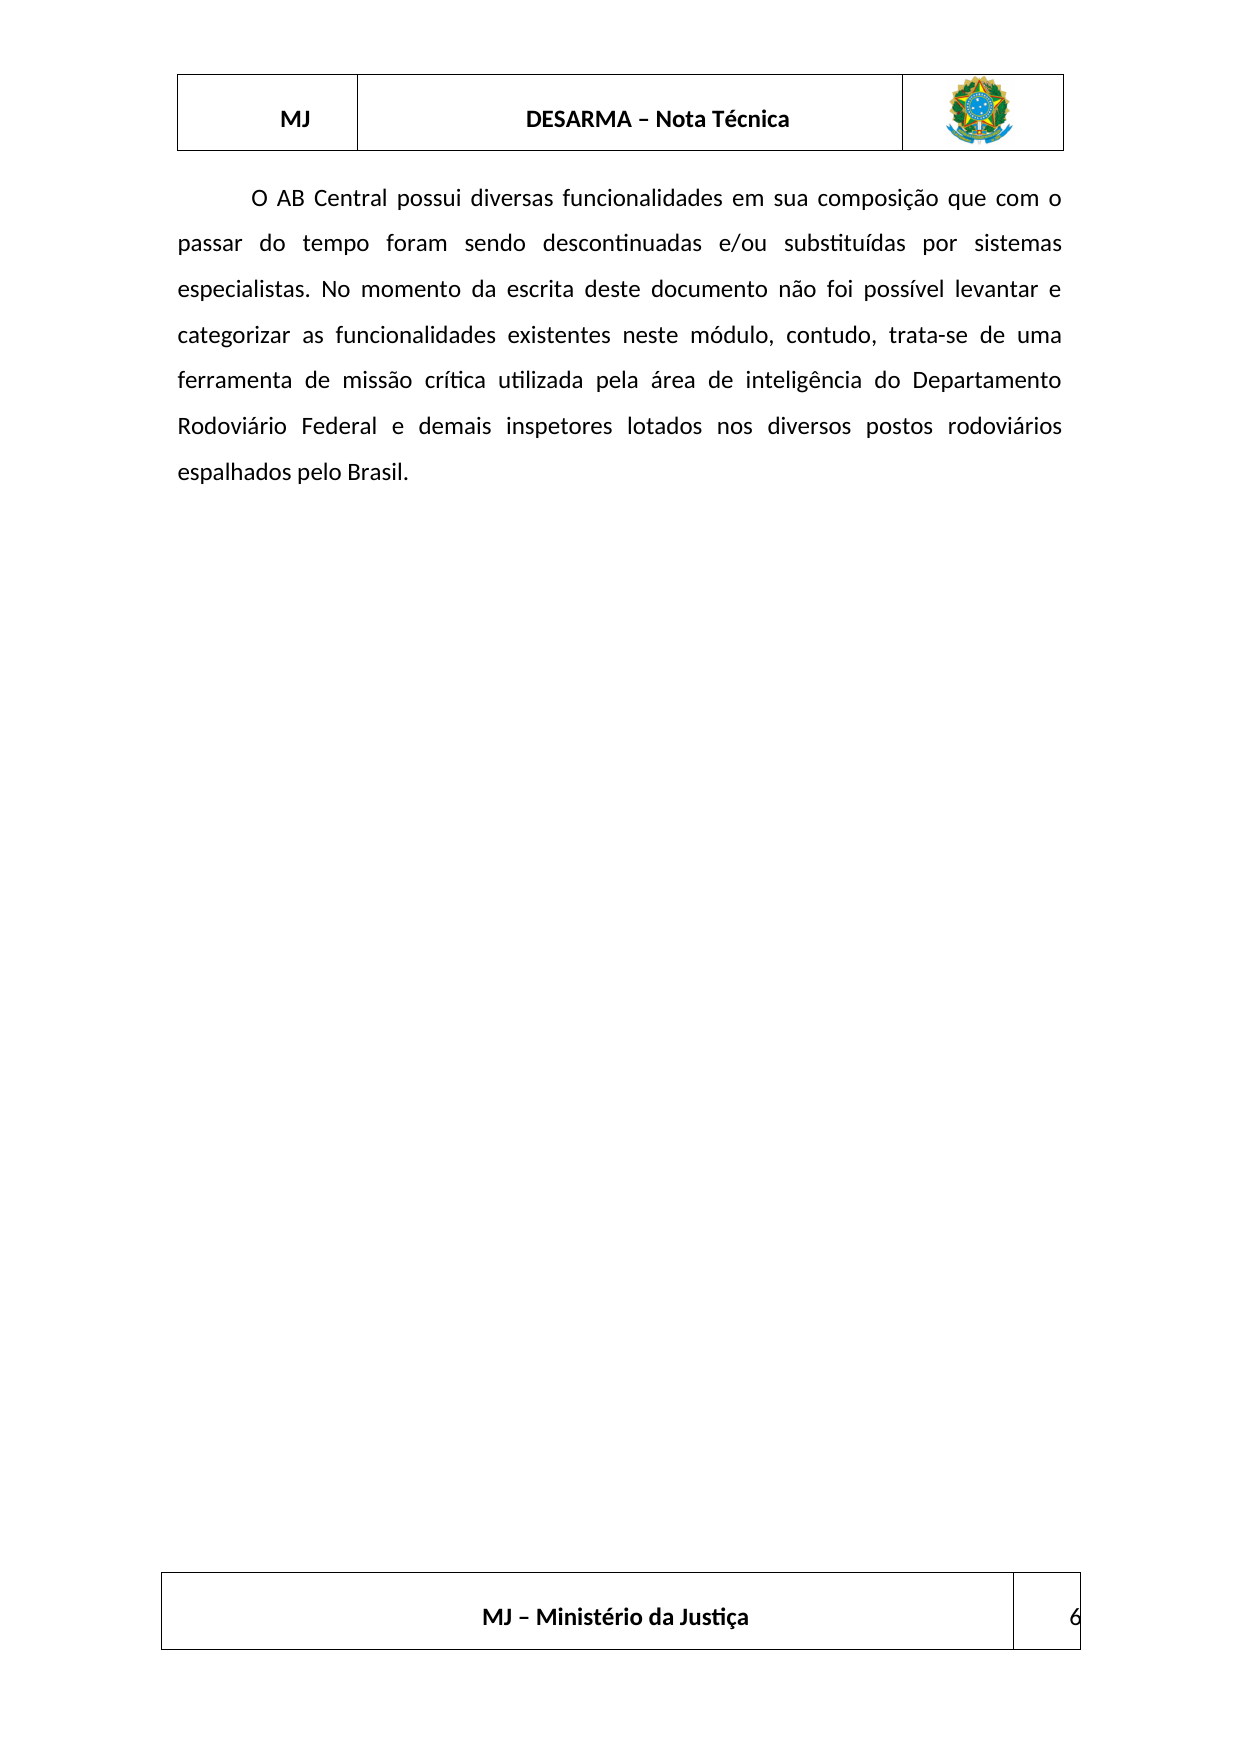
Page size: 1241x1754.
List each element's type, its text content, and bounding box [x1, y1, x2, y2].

text O AB Central possui diversas funcionalidades em sua composição que com o passar do tempo foram sendo descontinuadas e/ou substituídas por sistemas especialistas. No momento da escrita deste documento não foi possível levantar e categorizar as funcionalidades existentes neste módulo, contudo, trata-se de uma ferramenta de missão crítica utilizada pela área de inteligência do Departamento Rodoviário Federal e demais inspetores lotados nos diversos postos rodoviários espalhados pelo Brasil. [177, 304, 1063, 319]
text O AB Central possui diversas funcionalidades em sua composição que com o passar do tempo foram sendo descontinuadas e/ou substituídas por sistemas especialistas. No momento da escrita deste documento não foi possível levantar e categorizar as funcionalidades existentes neste módulo, contudo, trata-se de uma ferramenta de missão crítica utilizada pela área de inteligência do Departamento Rodoviário Federal e demais inspetores lotados nos diversos postos rodoviários espalhados pelo Brasil. [177, 349, 1063, 365]
text O AB Central possui diversas funcionalidades em sua composição que com o passar do tempo foram sendo descontinuadas e/ou substituídas por sistemas especialistas. No momento da escrita deste documento não foi possível levantar e categorizar as funcionalidades existentes neste módulo, contudo, trata-se de uma ferramenta de missão crítica utilizada pela área de inteligência do Departamento Rodoviário Federal e demais inspetores lotados nos diversos postos rodoviários espalhados pelo Brasil. [177, 182, 1063, 228]
text O AB Central possui diversas funcionalidades em sua composição que com o passar do tempo foram sendo descontinuadas e/ou substituídas por sistemas especialistas. No momento da escrita deste documento não foi possível levantar e categorizar as funcionalidades existentes neste módulo, contudo, trata-se de uma ferramenta de missão crítica utilizada pela área de inteligência do Departamento Rodoviário Federal e demais inspetores lotados nos diversos postos rodoviários espalhados pelo Brasil. [177, 395, 1063, 410]
picture [944, 75, 1020, 149]
text O AB Central possui diversas funcionalidades em sua composição que com o passar do tempo foram sendo descontinuadas e/ou substituídas por sistemas especialistas. No momento da escrita deste documento não foi possível levantar e categorizar as funcionalidades existentes neste módulo, contudo, trata-se de uma ferramenta de missão crítica utilizada pela área de inteligência do Departamento Rodoviário Federal e demais inspetores lotados nos diversos postos rodoviários espalhados pelo Brasil. [177, 258, 1063, 273]
text O AB Central possui diversas funcionalidades em sua composição que com o passar do tempo foram sendo descontinuadas e/ou substituídas por sistemas especialistas. No momento da escrita deste documento não foi possível levantar e categorizar as funcionalidades existentes neste módulo, contudo, trata-se de uma ferramenta de missão crítica utilizada pela área de inteligência do Departamento Rodoviário Federal e demais inspetores lotados nos diversos postos rodoviários espalhados pelo Brasil. [177, 441, 1063, 487]
